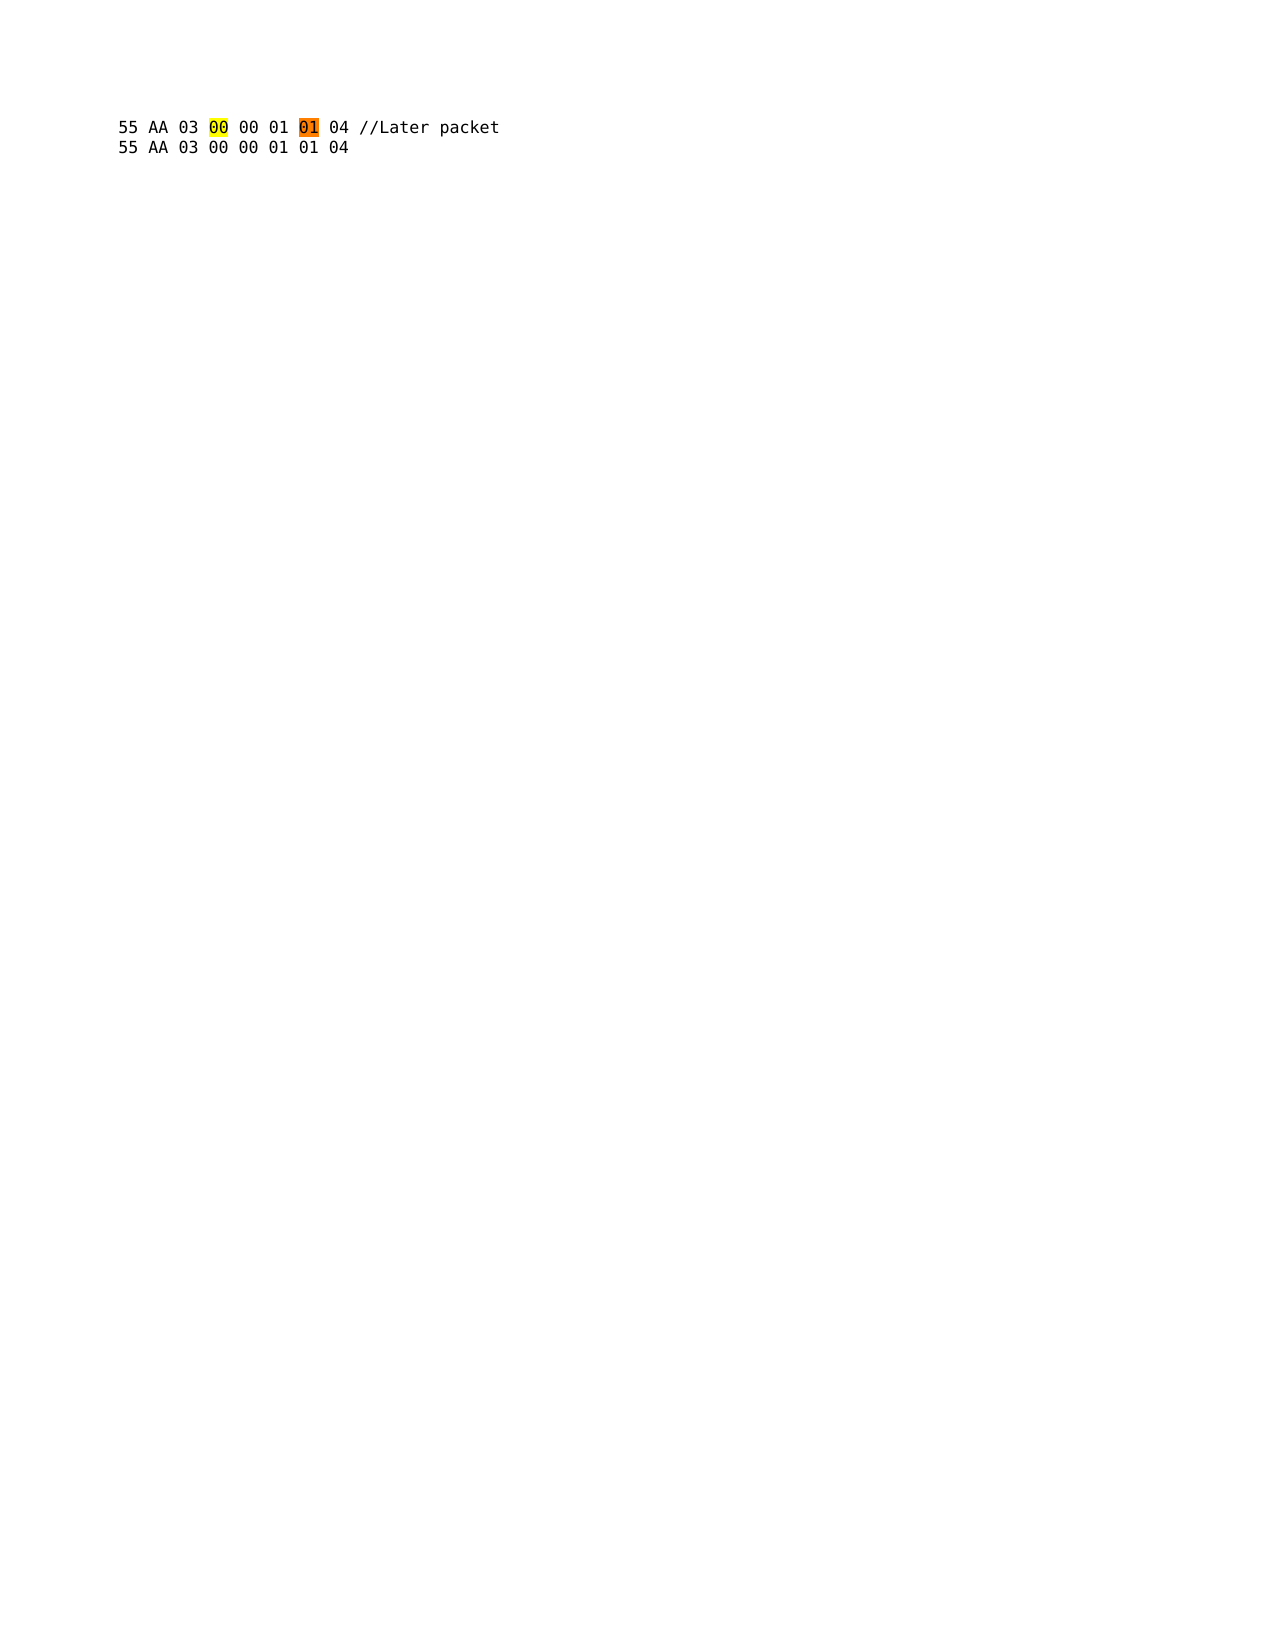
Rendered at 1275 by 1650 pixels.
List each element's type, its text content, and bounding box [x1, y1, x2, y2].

text 55 AA 03 00 00 01 01 04 [118, 137, 1157, 157]
text 55 AA 03 00 00 01 01 04 //Later packet [118, 118, 1157, 137]
